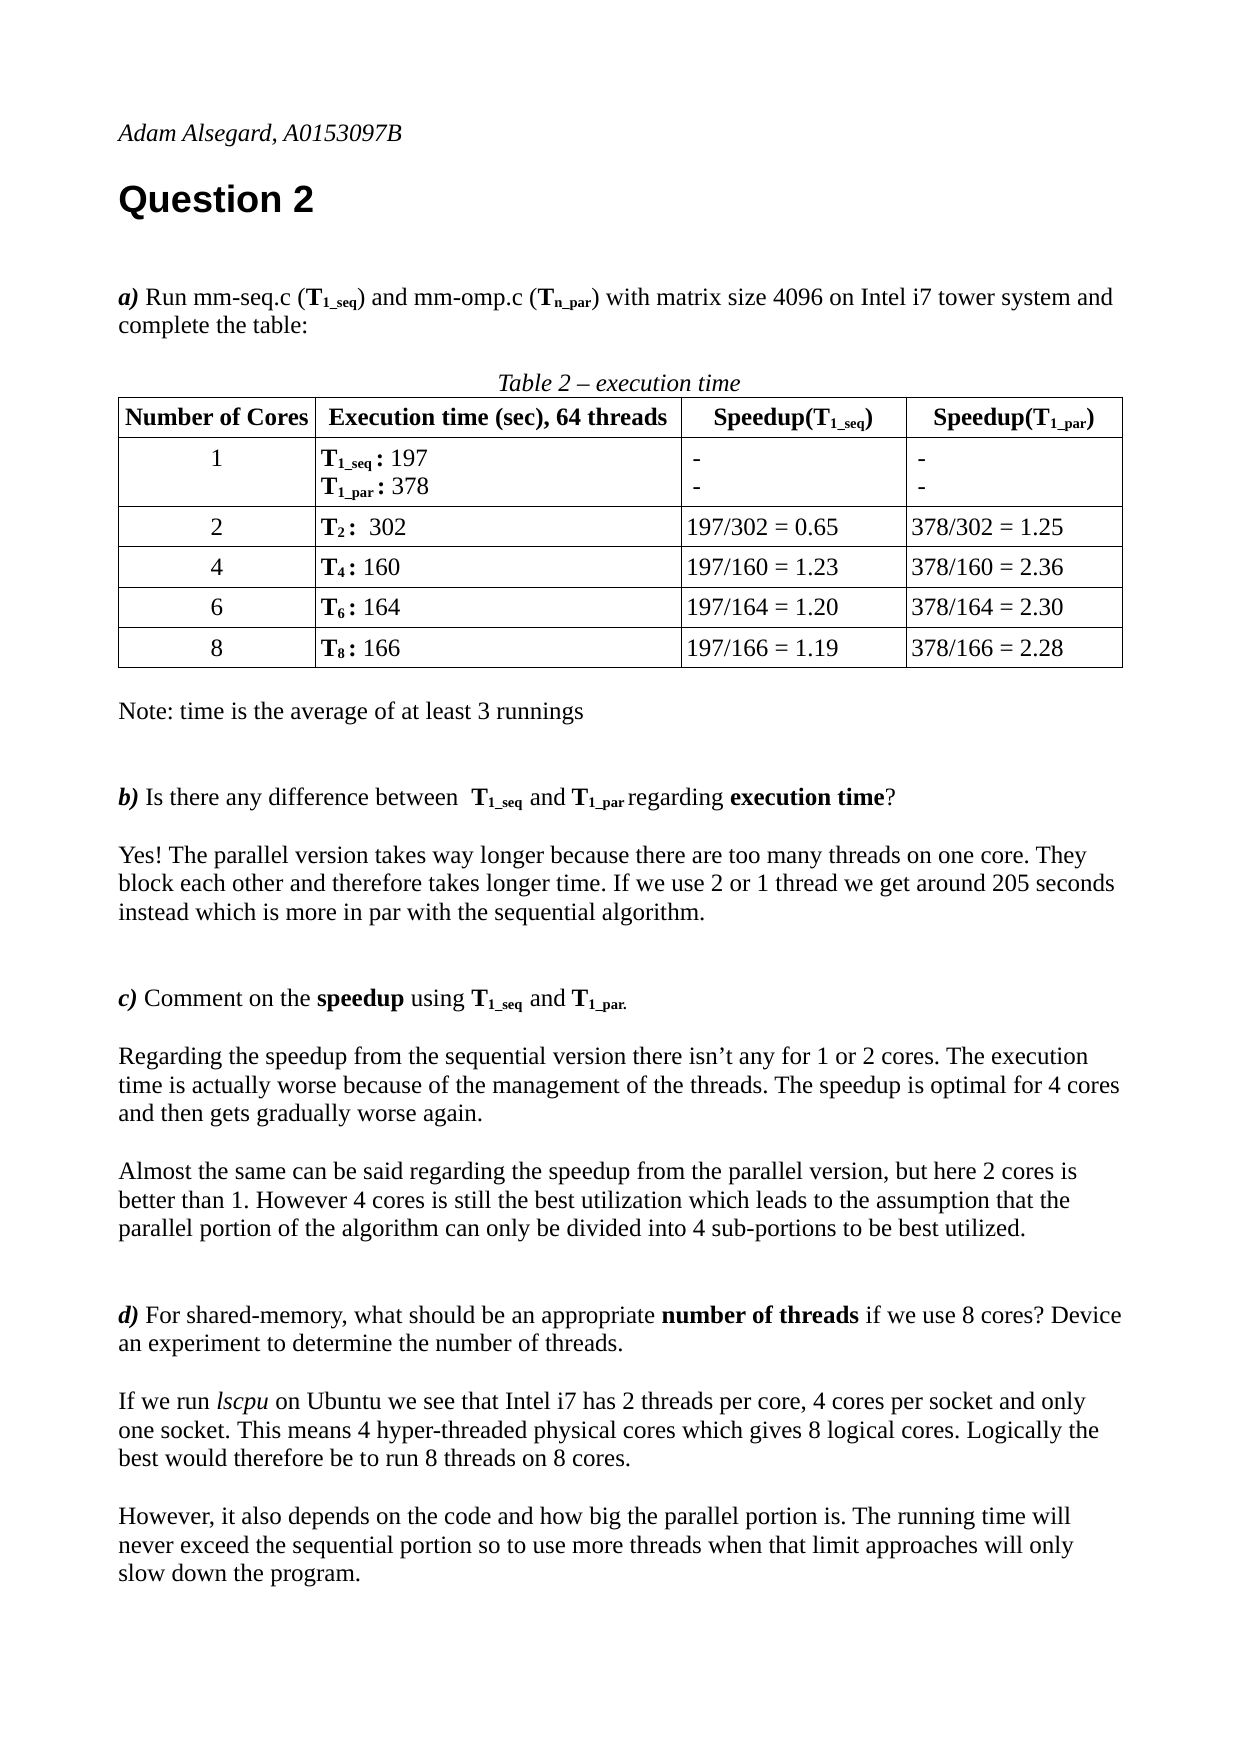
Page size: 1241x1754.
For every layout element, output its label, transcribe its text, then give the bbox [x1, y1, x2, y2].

table_cell 8 [119, 628, 315, 667]
table_cell 197/160 = 1.23 [682, 547, 906, 587]
table_cell 197/164 = 1.20 [682, 588, 906, 627]
table_cell - - [907, 438, 1122, 506]
text Table 2 – execution time [118, 368, 1122, 397]
table_cell 6 [119, 588, 315, 627]
table_cell T1_seq : 197 T1_par : 378 [316, 438, 681, 506]
table_cell T4 : 160 [316, 547, 681, 587]
text c) Comment on the speedup using T1_seq and T1_par. [118, 983, 1122, 1012]
text However, it also depends on the code and how big the parallel portion is. The running time will never exceed the sequential portion so to use more threads when that limit approaches will only slow down the program. [118, 1501, 1122, 1587]
table_header Speedup(T1_par) [907, 398, 1122, 437]
text b) Is there any difference between T1_seq and T1_par regarding execution time? [118, 782, 1122, 811]
table_cell 2 [119, 507, 315, 546]
text Note: time is the average of at least 3 runnings [118, 696, 1122, 725]
table_header Number of Cores [119, 398, 315, 437]
table_cell 378/164 = 2.30 [907, 588, 1122, 627]
text Yes! The parallel version takes way longer because there are too many threads on one core. They block each other and therefore takes longer time. If we use 2 or 1 thread we get around 205 seconds instead which is more in par with the sequential algorithm. [118, 840, 1122, 926]
table_cell - - [682, 438, 906, 506]
table_cell 197/166 = 1.19 [682, 628, 906, 667]
table_header Execution time (sec), 64 threads [316, 398, 681, 437]
table_cell 378/160 = 2.36 [907, 547, 1122, 587]
table_cell 1 [119, 438, 315, 506]
table_cell T6 : 164 [316, 588, 681, 627]
table_cell T2 : 302 [316, 507, 681, 546]
text d) For shared-memory, what should be an appropriate number of threads if we use 8 cores? Device an experiment to determine the number of threads. [118, 1300, 1122, 1357]
table_cell 378/302 = 1.25 [907, 507, 1122, 546]
table_cell 4 [119, 547, 315, 587]
table_header Speedup(T1_seq) [682, 398, 906, 437]
table_cell T8 : 166 [316, 628, 681, 667]
subtitle Question 2 [118, 176, 1122, 220]
text a) Run mm-seq.c (T1_seq) and mm-omp.c (Tn_par) with matrix size 4096 on Intel i7 tower system and complete the table: [118, 282, 1122, 339]
text Almost the same can be said regarding the speedup from the parallel version, but here 2 cores is better than 1. However 4 cores is still the best utilization which leads to the assumption that the parallel portion of the algorithm can only be divided into 4 sub-portions to be best utilized. [118, 1156, 1122, 1242]
table_cell 378/166 = 2.28 [907, 628, 1122, 667]
text Regarding the speedup from the sequential version there isn’t any for 1 or 2 cores. The execution time is actually worse because of the management of the threads. The speedup is optimal for 4 cores and then gets gradually worse again. [118, 1041, 1122, 1127]
table_cell 197/302 = 0.65 [682, 507, 906, 546]
text If we run lscpu on Ubuntu we see that Intel i7 has 2 threads per core, 4 cores per socket and only one socket. This means 4 hyper-threaded physical cores which gives 8 logical cores. Logically the best would therefore be to run 8 threads on 8 cores. [118, 1386, 1122, 1472]
